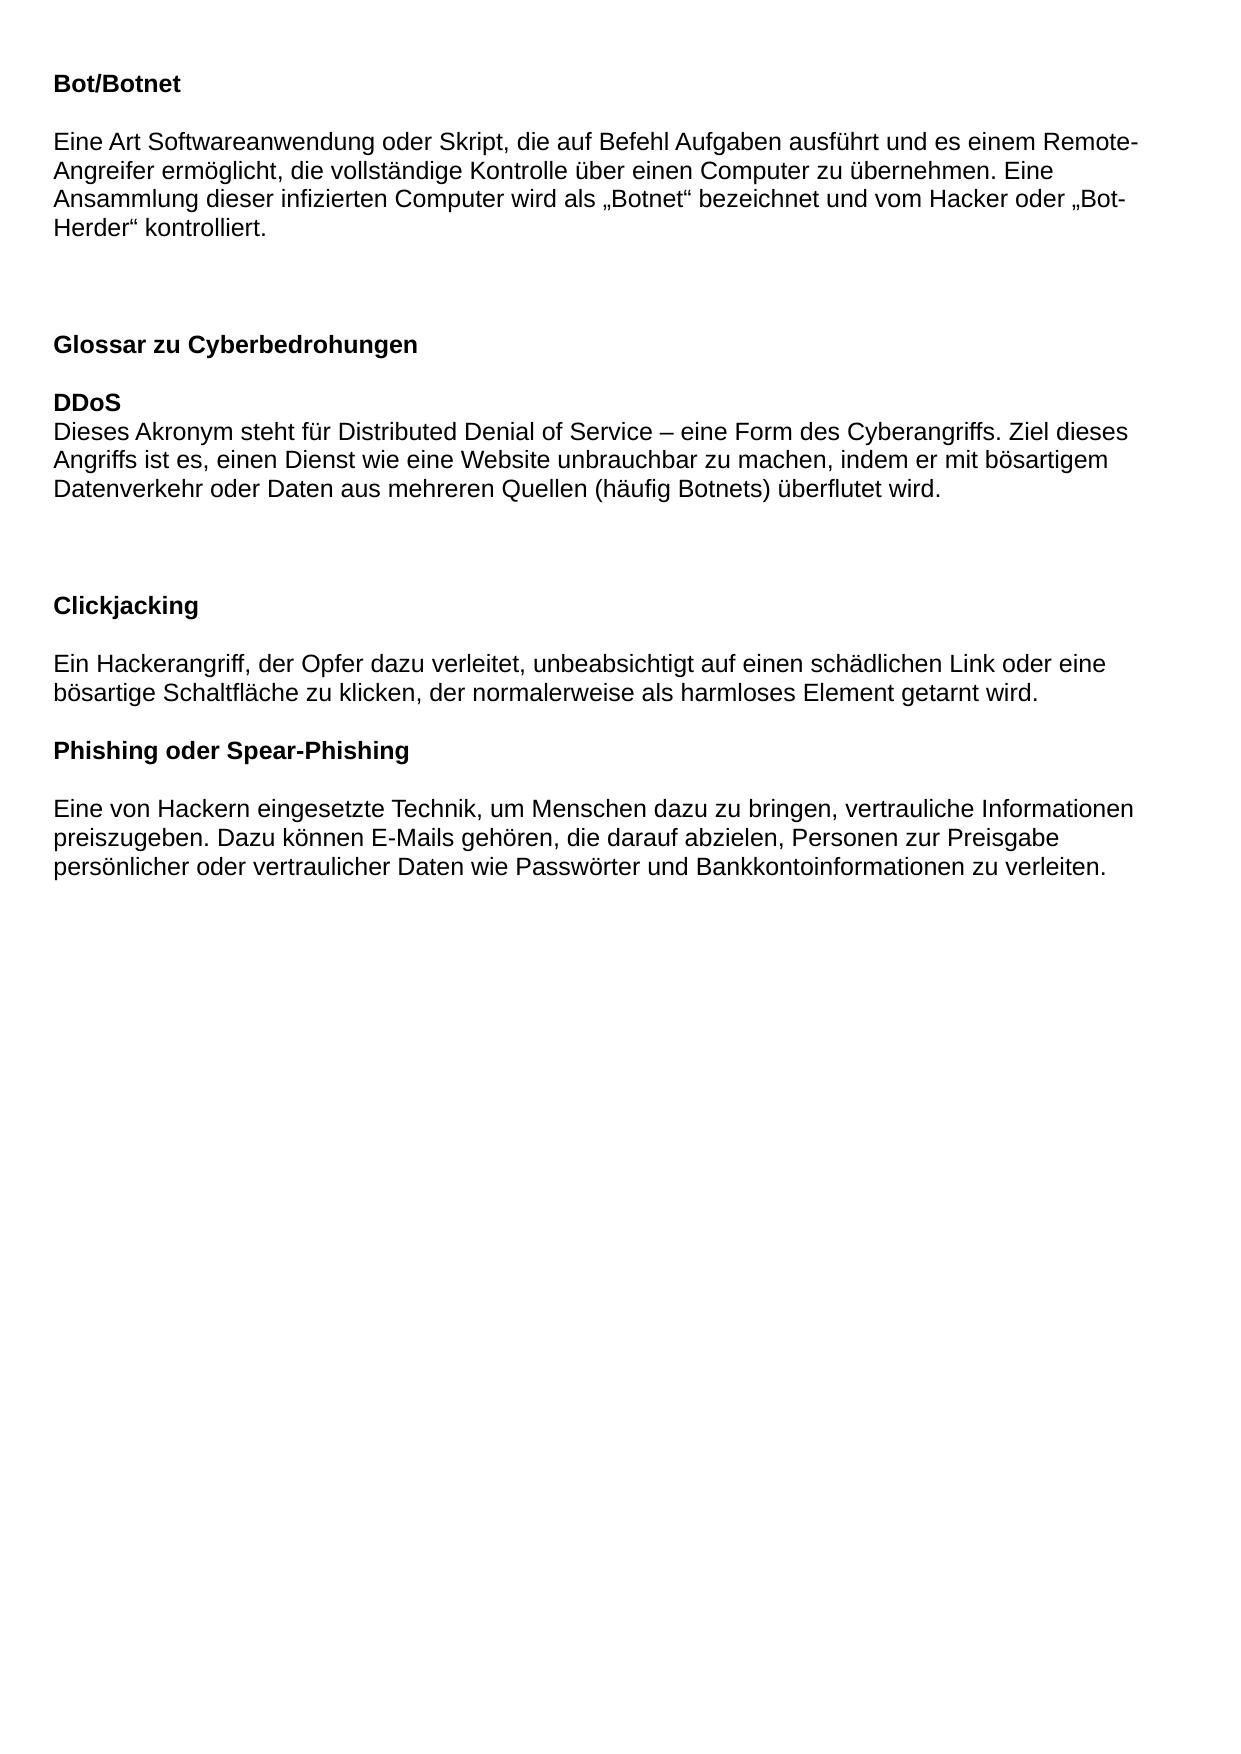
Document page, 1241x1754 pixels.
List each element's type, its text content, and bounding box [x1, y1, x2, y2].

text Clickjacking [53, 591, 1169, 619]
text Dieses Akronym steht für Distributed Denial of Service – eine Form des Cyberangriffs. Ziel dieses Angriffs ist es, einen Dienst wie eine Website unbrauchbar zu machen, indem er mit bösartigem Datenverkehr oder Daten aus mehreren Quellen (häufig Botnets) überflutet wird. [53, 417, 1169, 503]
text Phishing oder Spear-Phishing [53, 736, 1169, 764]
text Eine Art Softwareanwendung oder Skript, die auf Befehl Aufgaben ausführt und es einem Remote-Angreifer ermöglicht, die vollständige Kontrolle über einen Computer zu übernehmen. Eine Ansammlung dieser infizierten Computer wird als „Botnet“ bezeichnet und vom Hacker oder „Bot-Herder“ kontrolliert. [53, 127, 1169, 242]
text Bot/Botnet [53, 69, 1169, 97]
text Eine von Hackern eingesetzte Technik, um Menschen dazu zu bringen, vertrauliche Informationen preiszugeben. Dazu können E-Mails gehören, die darauf abzielen, Personen zur Preisgabe persönlicher oder vertraulicher Daten wie Passwörter und Bankkontoinformationen zu verleiten. [53, 794, 1169, 880]
text DDoS [53, 388, 1169, 417]
text Glossar zu Cyberbedrohungen [53, 330, 1169, 358]
text Ein Hackerangriff, der Opfer dazu verleitet, unbeabsichtigt auf einen schädlichen Link oder eine bösartige Schaltfläche zu klicken, der normalerweise als harmloses Element getarnt wird. [53, 649, 1169, 706]
